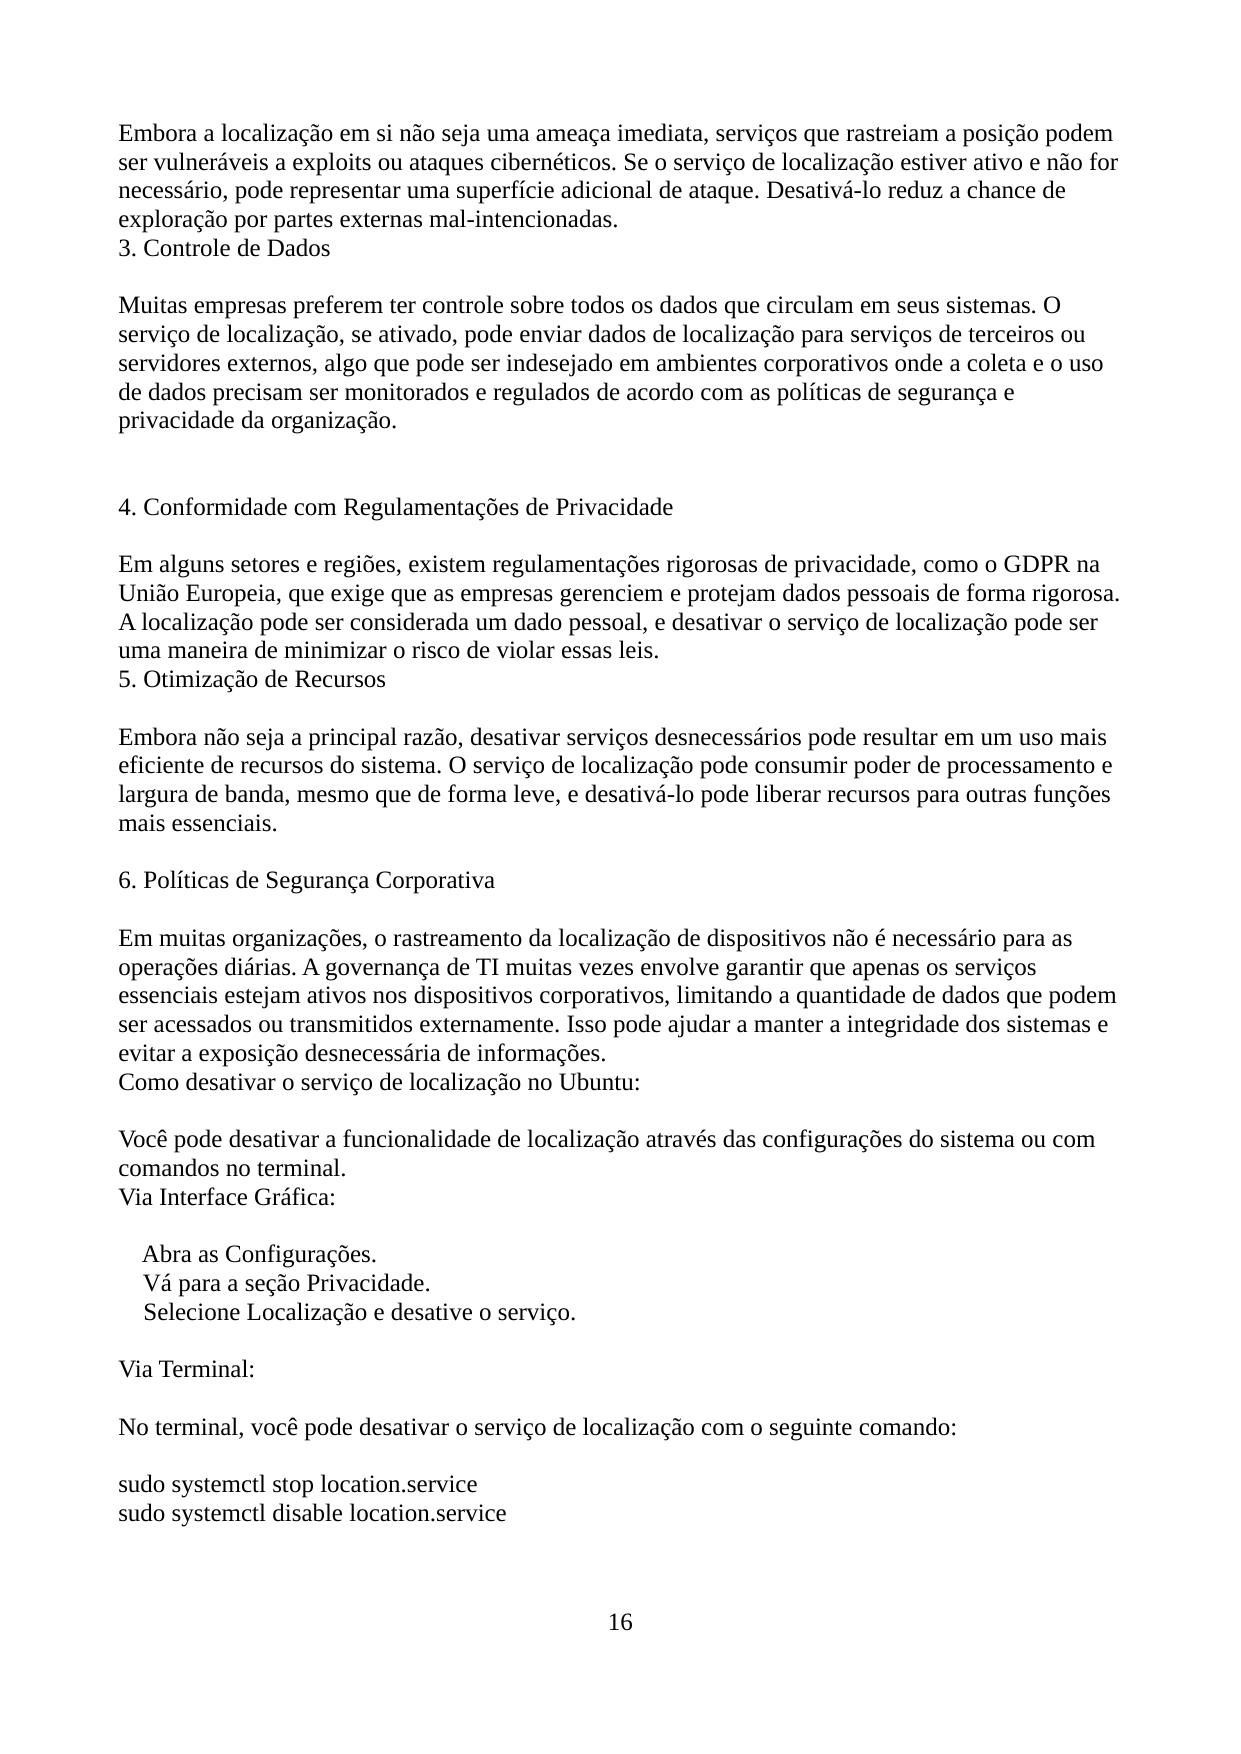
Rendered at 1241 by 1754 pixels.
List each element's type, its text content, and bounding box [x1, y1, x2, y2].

text Como desativar o serviço de localização no Ubuntu: [118, 1067, 1122, 1096]
text Em alguns setores e regiões, existem regulamentações rigorosas de privacidade, como o GDPR na União Europeia, que exige que as empresas gerenciem e protejam dados pessoais de forma rigorosa. A localização pode ser considerada um dado pessoal, e desativar o serviço de localização pode ser uma maneira de minimizar o risco de violar essas leis. [118, 549, 1122, 664]
text Via Interface Gráfica: [118, 1182, 1122, 1211]
text sudo systemctl stop location.service [118, 1469, 1122, 1498]
text 5. Otimização de Recursos [118, 664, 1122, 693]
text Selecione Localização e desative o serviço. [118, 1297, 1122, 1326]
text Muitas empresas preferem ter controle sobre todos os dados que circulam em seus sistemas. O serviço de localização, se ativado, pode enviar dados de localização para serviços de terceiros ou servidores externos, algo que pode ser indesejado em ambientes corporativos onde a coleta e o uso de dados precisam ser monitorados e regulados de acordo com as políticas de segurança e privacidade da organização. [118, 291, 1122, 434]
text Abra as Configurações. [118, 1239, 1122, 1268]
text Você pode desativar a funcionalidade de localização através das configurações do sistema ou com comandos no terminal. [118, 1124, 1122, 1182]
text Vá para a seção Privacidade. [118, 1268, 1122, 1297]
text Em muitas organizações, o rastreamento da localização de dispositivos não é necessário para as operações diárias. A governança de TI muitas vezes envolve garantir que apenas os serviços essenciais estejam ativos nos dispositivos corporativos, limitando a quantidade de dados que podem ser acessados ou transmitidos externamente. Isso pode ajudar a manter a integridade dos sistemas e evitar a exposição desnecessária de informações. [118, 923, 1122, 1067]
text sudo systemctl disable location.service [118, 1498, 1122, 1527]
text No terminal, você pode desativar o serviço de localização com o seguinte comando: [118, 1412, 1122, 1441]
text 3. Controle de Dados [118, 233, 1122, 262]
text 4. Conformidade com Regulamentações de Privacidade [118, 492, 1122, 521]
text 6. Políticas de Segurança Corporativa [118, 866, 1122, 894]
text Via Terminal: [118, 1354, 1122, 1383]
text Embora a localização em si não seja uma ameaça imediata, serviços que rastreiam a posição podem ser vulneráveis a exploits ou ataques cibernéticos. Se o serviço de localização estiver ativo e não for necessário, pode representar uma superfície adicional de ataque. Desativá-lo reduz a chance de exploração por partes externas mal-intencionadas. [118, 118, 1122, 233]
text Embora não seja a principal razão, desativar serviços desnecessários pode resultar em um uso mais eficiente de recursos do sistema. O serviço de localização pode consumir poder de processamento e largura de banda, mesmo que de forma leve, e desativá-lo pode liberar recursos para outras funções mais essenciais. [118, 722, 1122, 837]
